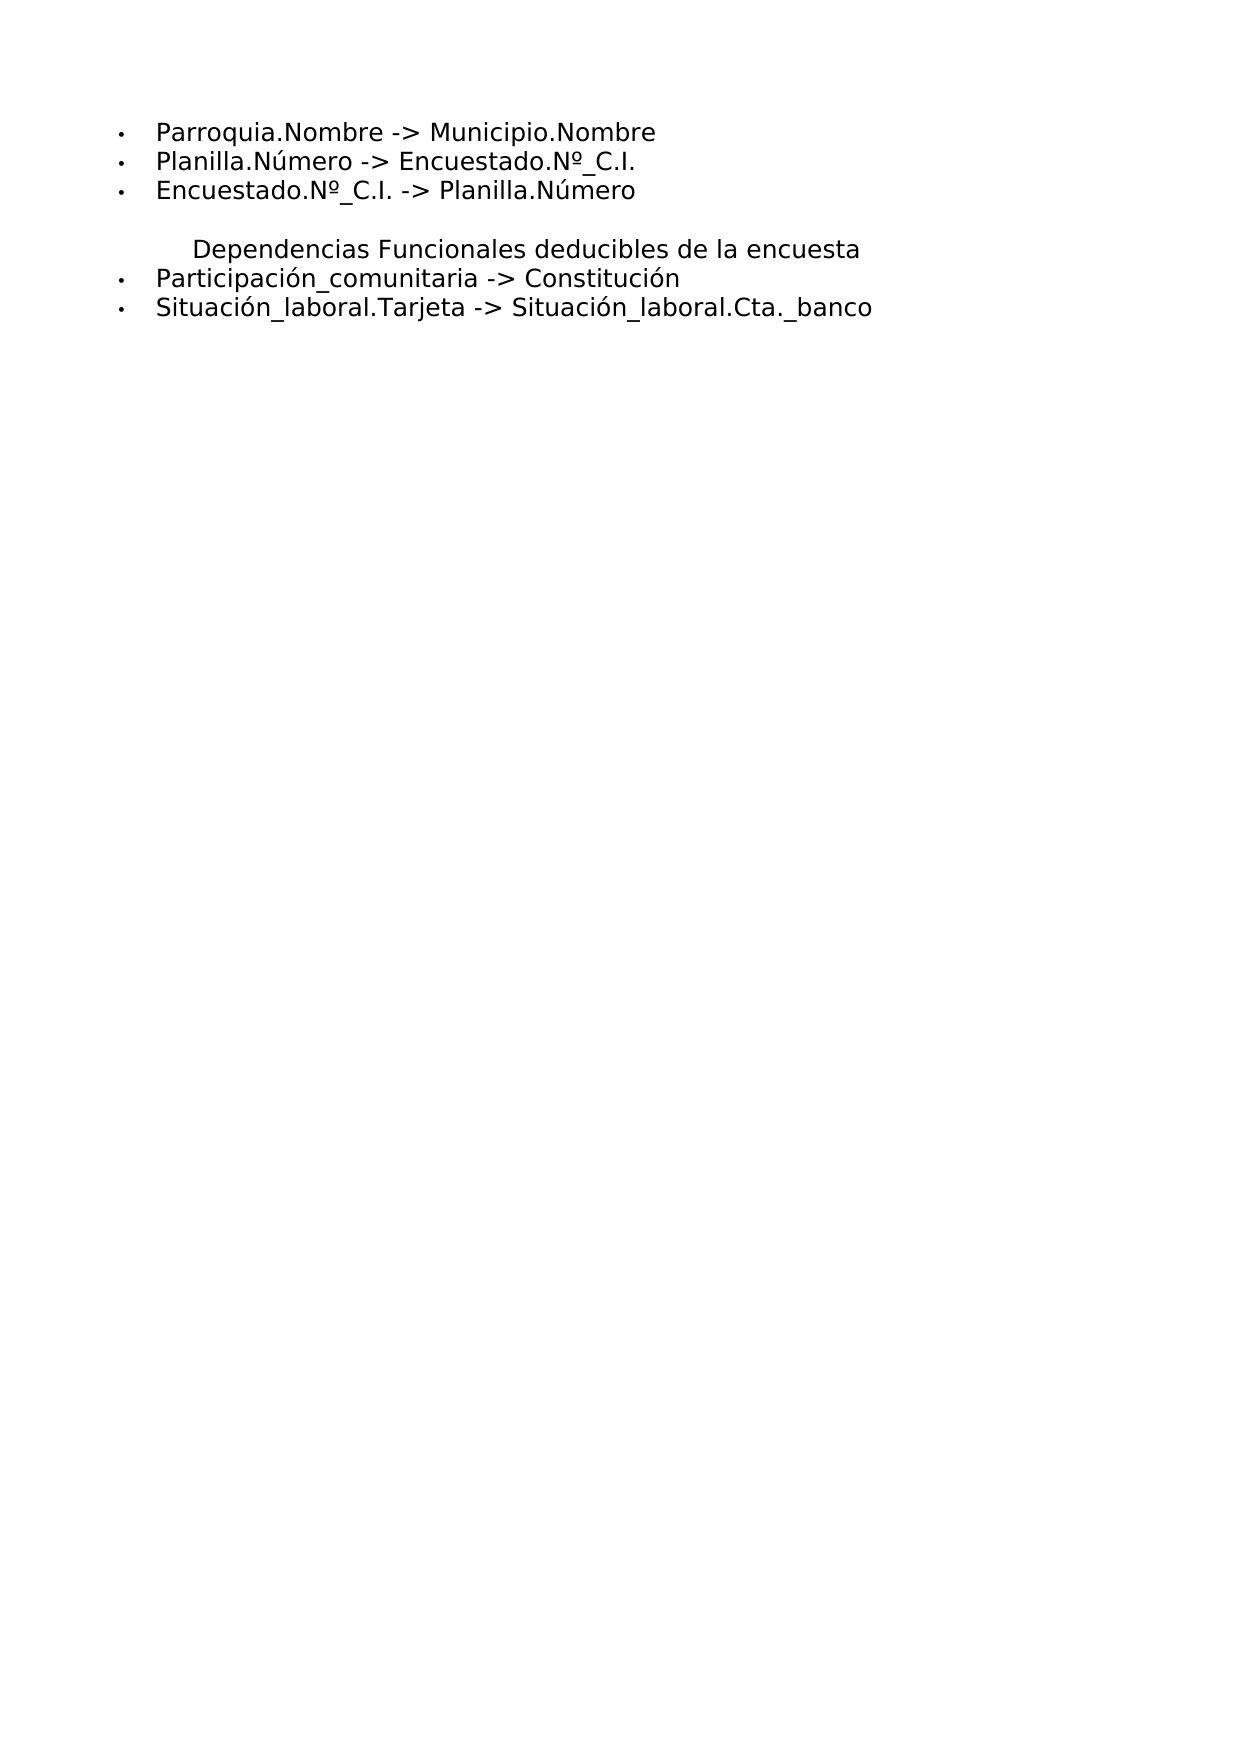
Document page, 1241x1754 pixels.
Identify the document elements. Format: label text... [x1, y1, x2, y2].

list Parroquia.Nombre -> Municipio.Nombre [118, 118, 1122, 147]
list Planilla.Número -> Encuestado.Nº_C.I. [118, 147, 1122, 176]
list Participación_comunitaria -> Constitución [118, 264, 1122, 293]
list Encuestado.Nº_C.I. -> Planilla.Número [118, 176, 1122, 206]
list Situación_laboral.Tarjeta -> Situación_laboral.Cta._banco [118, 293, 1122, 322]
text Dependencias Funcionales deducibles de la encuesta [118, 235, 1122, 264]
